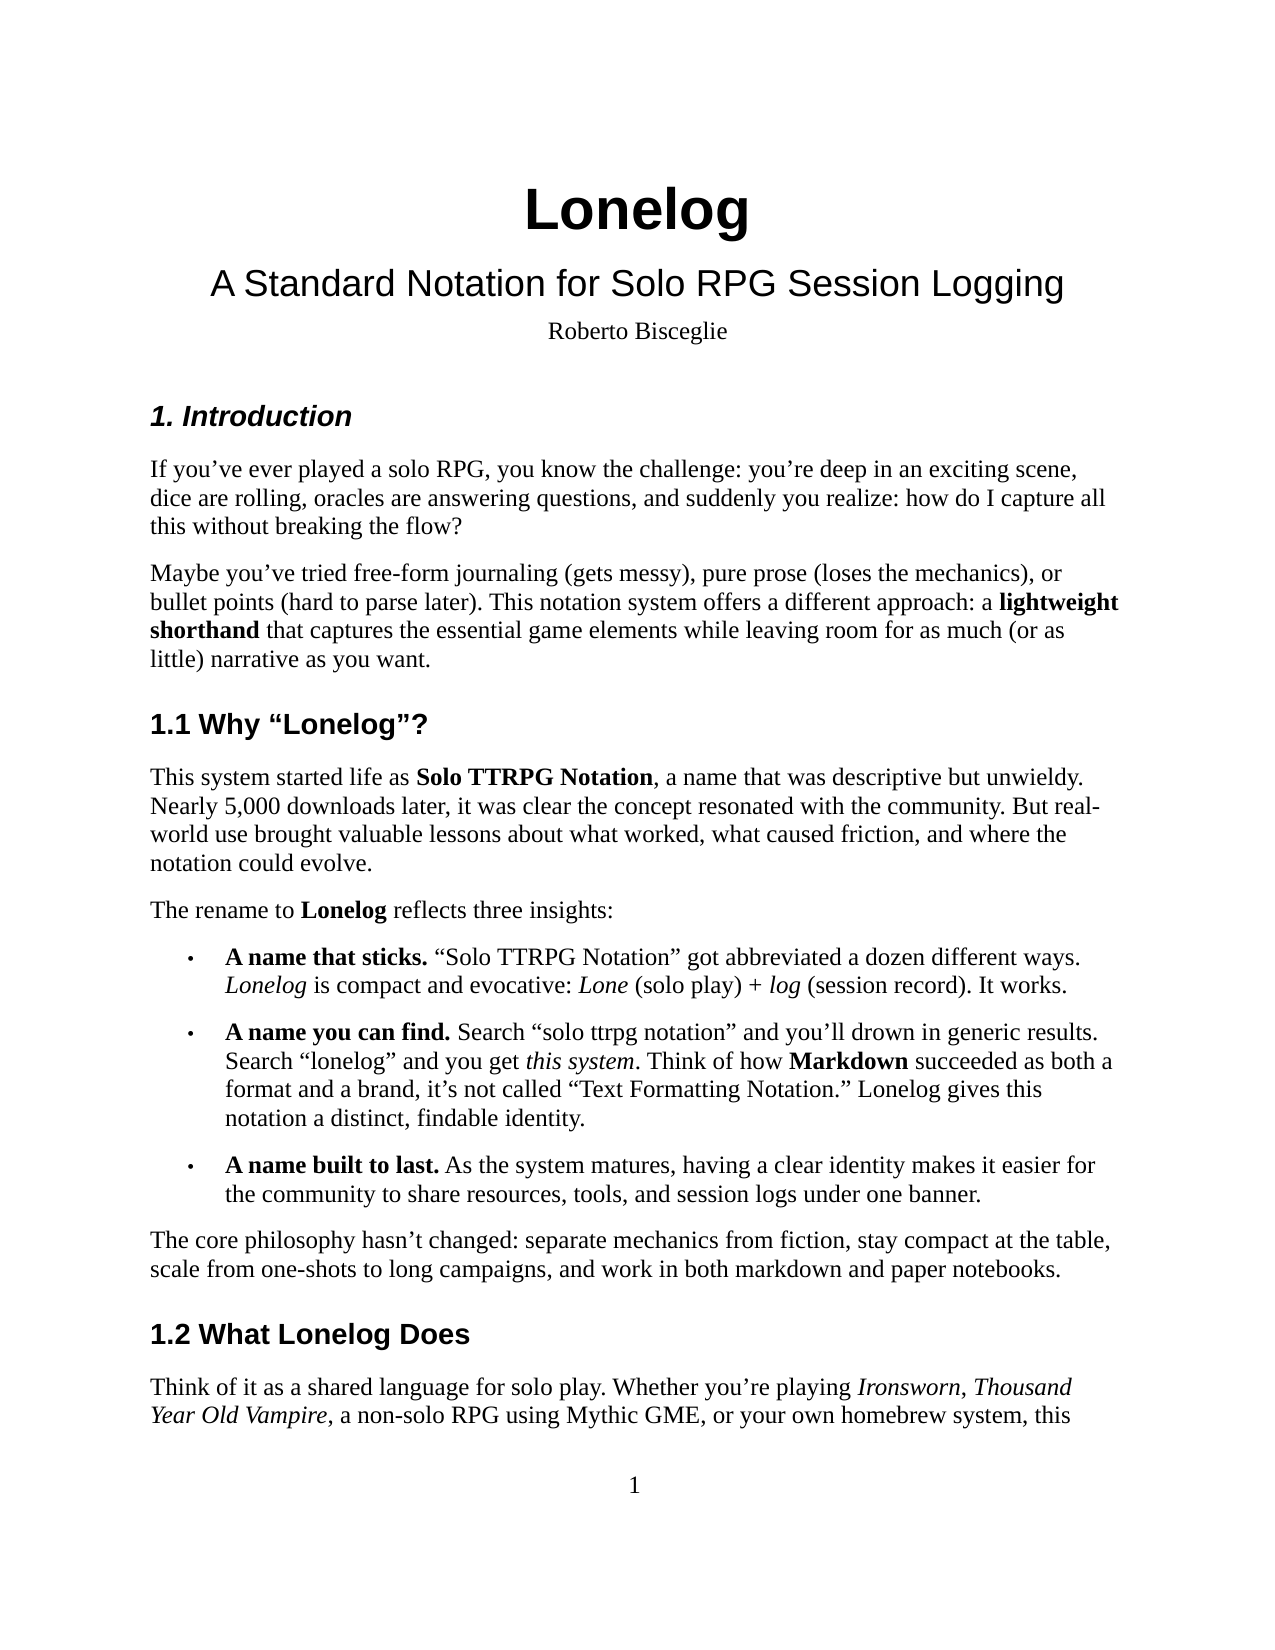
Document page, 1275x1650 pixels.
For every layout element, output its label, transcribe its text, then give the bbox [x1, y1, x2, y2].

subtitle 1.1 Why “Lonelog”? [150, 707, 1125, 741]
list A name built to last. As the system matures, having a clear identity makes it easier for the community to share resources, tools, and session logs under one banner. [187, 1150, 1125, 1207]
title Lonelog [150, 175, 1125, 242]
text The rename to Lonelog reflects three insights: [150, 895, 1125, 924]
text If you’ve ever played a solo RPG, you know the challenge: you’re deep in an exciting scene, dice are rolling, oracles are answering questions, and suddenly you realize: how do I capture all this without breaking the flow? [150, 454, 1125, 540]
text This system started life as Solo TTRPG Notation, a name that was descriptive but unwieldy. Nearly 5,000 downloads later, it was clear the concept resonated with the community. But real-world use brought valuable lessons about what worked, what caused friction, and where the notation could evolve. [150, 762, 1125, 877]
text Roberto Bisceglie [150, 316, 1125, 345]
subtitle A Standard Notation for Solo RPG Session Logging [150, 261, 1125, 304]
subtitle 1. Introduction [150, 399, 1125, 432]
text Maybe you’ve tried free-form journaling (gets messy), pure prose (loses the mechanics), or bullet points (hard to parse later). This notation system offers a different approach: a lightweight shorthand that captures the essential game elements while leaving room for as much (or as little) narrative as you want. [150, 558, 1125, 673]
list A name that sticks. “Solo TTRPG Notation” got abbreviated a dozen different ways. Lonelog is compact and evocative: Lone (solo play) + log (session record). It works. [187, 942, 1125, 999]
subtitle 1.2 What Lonelog Does [150, 1317, 1125, 1350]
text Think of it as a shared language for solo play. Whether you’re playing Ironsworn, Thousand Year Old Vampire, a non-solo RPG using Mythic GME, or your own homebrew system, this [150, 1372, 1125, 1429]
list A name you can find. Search “solo ttrpg notation” and you’ll drown in generic results. Search “lonelog” and you get this system. Think of how Markdown succeeded as both a format and a brand, it’s not called “Text Formatting Notation.” Lonelog gives this notation a distinct, findable identity. [187, 1017, 1125, 1132]
text The core philosophy hasn’t changed: separate mechanics from fiction, stay compact at the table, scale from one-shots to long campaigns, and work in both markdown and paper notebooks. [150, 1225, 1125, 1283]
